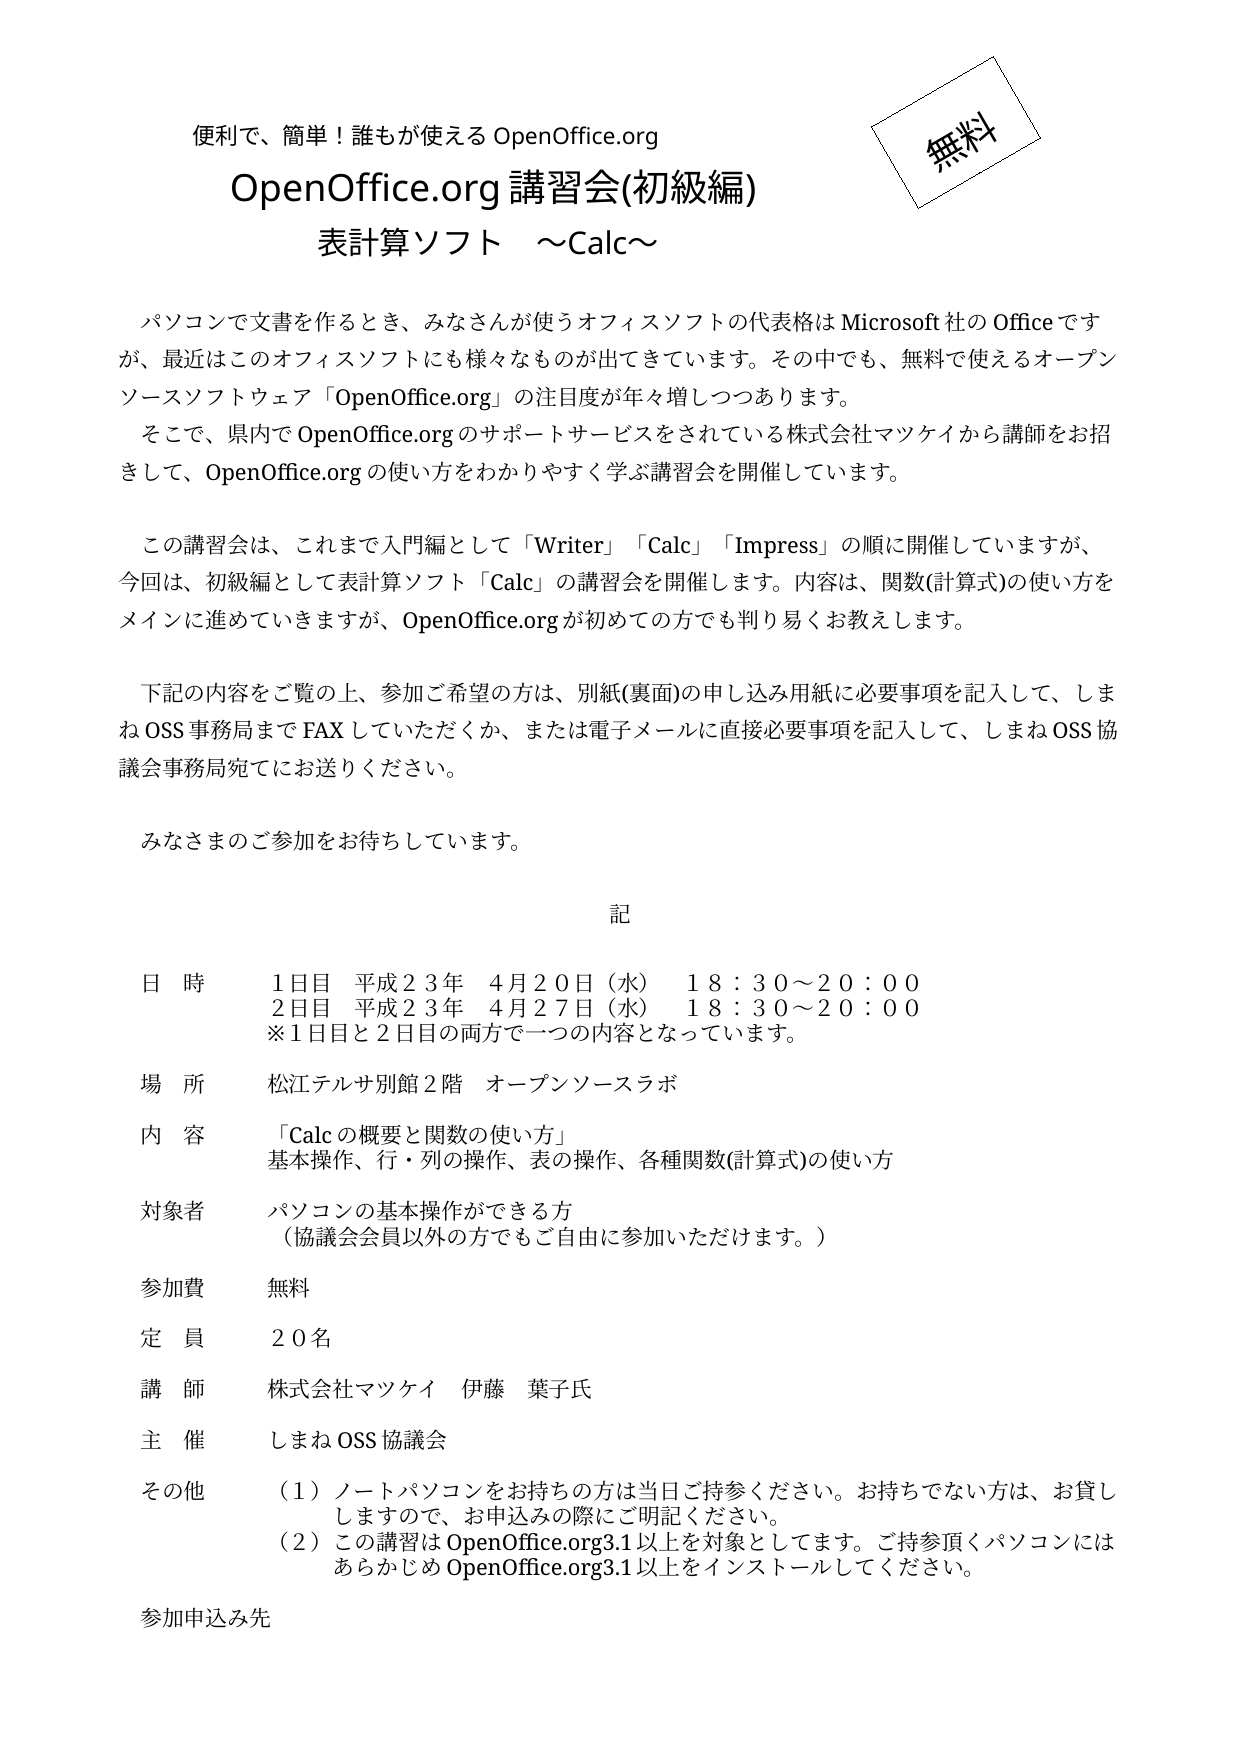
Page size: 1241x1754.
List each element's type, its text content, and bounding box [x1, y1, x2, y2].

text みなさまのご参加をお待ちしています。 [118, 824, 1122, 856]
text 主 催 しまねOSS協議会 [118, 1428, 1122, 1453]
text 対象者 パソコンの基本操作ができる方 [118, 1199, 1122, 1225]
text 基本操作、行・列の操作、表の操作、各種関数(計算式)の使い方 [118, 1148, 1122, 1174]
text あらかじめOpenOffice.org3.1以上をインストールしてください。 [118, 1555, 1122, 1581]
text OpenOffice.org講習会(初級編) [118, 157, 1122, 212]
text 表計算ソフト 〜Calc〜 [118, 218, 1122, 263]
text 場 所 松江テルサ別館２階 オープンソースラボ [118, 1072, 1122, 1098]
text ２日目 平成２３年 ４月２７日（水） １８：３０〜２０：００ [118, 996, 1122, 1021]
text 定 員 ２０名 [118, 1326, 1122, 1352]
text この講習会は、これまで入門編として「Writer」「Calc」「Impress」の順に開催していますが、今回は、初級編として表計算ソフト「Calc」の講習会を開催します。内容は、関数(計算式)の使い方をメインに進めていきますが、OpenOffice.orgが初めての方でも判り易くお教えします。 [118, 528, 1122, 634]
text ※１日目と２日目の両方で一つの内容となっています。 [118, 1021, 1122, 1047]
text パソコンで文書を作るとき、みなさんが使うオフィスソフトの代表格はMicrosoft社のOfficeですが、最近はこのオフィスソフトにも様々なものが出てきています。その中でも、無料で使えるオープンソースソフトウェア「OpenOffice.org」の注目度が年々増しつつあります。 [118, 305, 1122, 411]
text 便利で、簡単！誰もが使えるOpenOffice.org [118, 118, 1122, 151]
text 講 師 株式会社マツケイ 伊藤 葉子氏 [118, 1377, 1122, 1403]
text 参加費 無料 [118, 1276, 1122, 1301]
text （２）この講習はOpenOffice.org3.1以上を対象としてます。ご持参頂くパソコンには [118, 1530, 1122, 1555]
text 参加申込み先 [118, 1606, 1122, 1631]
text しますので、お申込みの際にご明記ください。 [118, 1504, 1122, 1530]
text 記 [118, 897, 1122, 929]
text その他 （１）ノートパソコンをお持ちの方は当日ご持参ください。お持ちでない方は、お貸し [118, 1479, 1122, 1504]
text （協議会会員以外の方でもご自由に参加いただけます。） [118, 1225, 1122, 1250]
text 日 時 １日目 平成２３年 ４月２０日（水） １８：３０〜２０：００ [118, 971, 1122, 996]
text 内 容 「Calcの概要と関数の使い方」 [118, 1123, 1122, 1148]
text 下記の内容をご覧の上、参加ご希望の方は、別紙(裏面)の申し込み用紙に必要事項を記入して、しまねOSS事務局までFAXしていただくか、または電子メールに直接必要事項を記入して、しまねOSS協議会事務局宛てにお送りください。 [118, 676, 1122, 783]
text そこで、県内でOpenOffice.orgのサポートサービスをされている株式会社マツケイから講師をお招きして、OpenOffice.orgの使い方をわかりやすく学ぶ講習会を開催しています。 [118, 417, 1122, 486]
